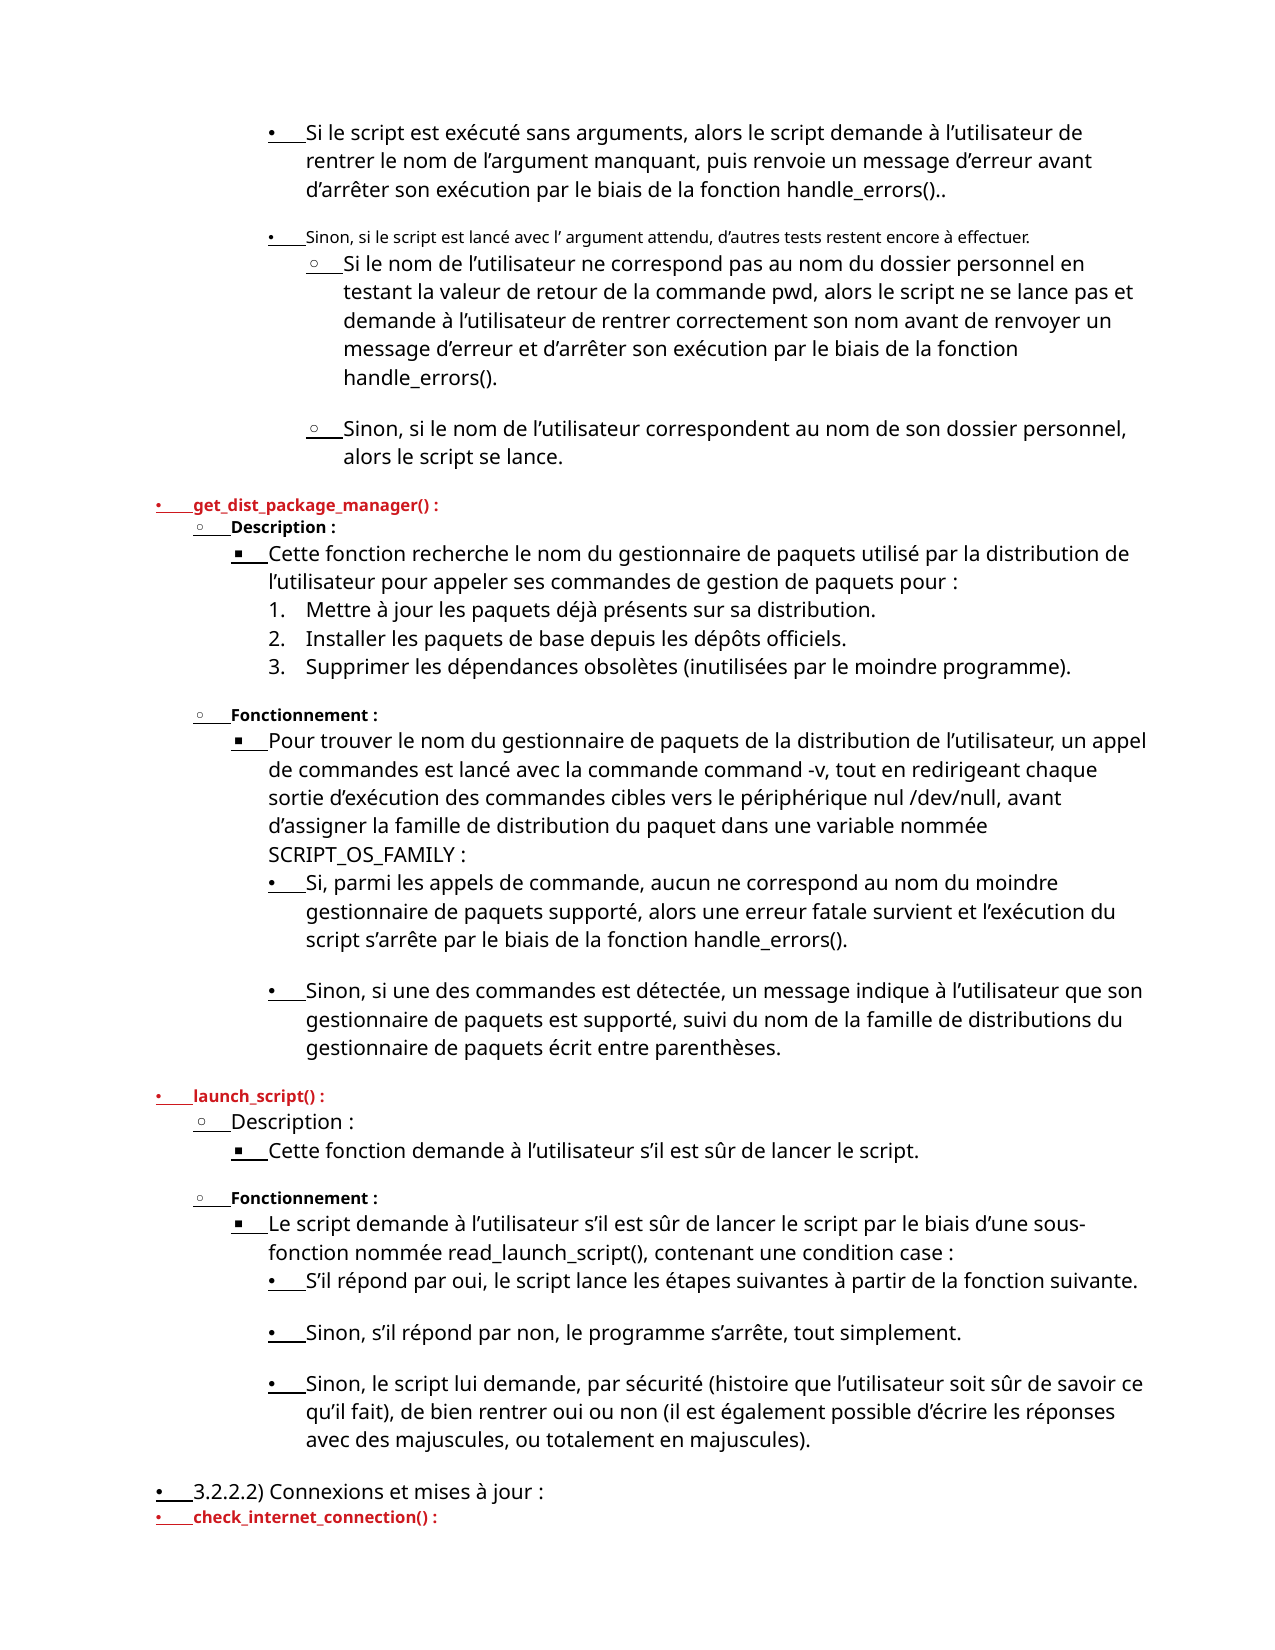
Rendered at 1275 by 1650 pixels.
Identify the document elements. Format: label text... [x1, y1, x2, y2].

list Sinon, le script lui demande, par sécurité (histoire que l’utilisateur soit sûr de savoir ce qu’il fait), de bien rentrer oui ou non (il est également possible d’écrire les réponses avec des majuscules, ou totalement en majuscules). [268, 1369, 1157, 1454]
list Installer les paquets de base depuis les dépôts officiels. [268, 624, 1157, 652]
list Fonctionnement : [193, 1187, 1157, 1209]
list Cette fonction recherche le nom du gestionnaire de paquets utilisé par la distribution de l’utilisateur pour appeler ses commandes de gestion de paquets pour : [231, 539, 1157, 596]
list Description : [193, 516, 1157, 539]
list Sinon, si le nom de l’utilisateur correspondent au nom de son dossier personnel, alors le script se lance. [306, 414, 1157, 471]
list 3.2.2.2) Connexions et mises à jour : [156, 1477, 1157, 1505]
list Sinon, si une des commandes est détectée, un message indique à l’utilisateur que son gestionnaire de paquets est supporté, suivi du nom de la famille de distributions du gestionnaire de paquets écrit entre parenthèses. [268, 977, 1157, 1062]
list Pour trouver le nom du gestionnaire de paquets de la distribution de l’utilisateur, un appel de commandes est lancé avec la commande command -v, tout en redirigeant chaque sortie d’exécution des commandes cibles vers le périphérique nul /dev/null, avant d’assigner la famille de distribution du paquet dans une variable nommée SCRIPT_OS_FAMILY : [231, 726, 1157, 868]
list Si le script est exécuté sans arguments, alors le script demande à l’utilisateur de rentrer le nom de l’argument manquant, puis renvoie un message d’erreur avant d’arrêter son exécution par le biais de la fonction handle_errors().. [268, 118, 1157, 203]
list Cette fonction demande à l’utilisateur s’il est sûr de lancer le script. [231, 1136, 1157, 1164]
list Sinon, s’il répond par non, le programme s’arrête, tout simplement. [268, 1318, 1157, 1346]
list Le script demande à l’utilisateur s’il est sûr de lancer le script par le biais d’une sous-fonction nommée read_launch_script(), contenant une condition case : [231, 1209, 1157, 1266]
list Description : [193, 1107, 1157, 1136]
list get_dist_package_manager() : [156, 493, 1157, 516]
list check_internet_connection() : [156, 1505, 1157, 1528]
list Si le nom de l’utilisateur ne correspond pas au nom du dossier personnel en testant la valeur de retour de la commande pwd, alors le script ne se lance pas et demande à l’utilisateur de rentrer correctement son nom avant de renvoyer un message d’erreur et d’arrêter son exécution par le biais de la fonction handle_errors(). [306, 249, 1157, 391]
list Supprimer les dépendances obsolètes (inutilisées par le moindre programme). [268, 652, 1157, 681]
list launch_script() : [156, 1084, 1157, 1107]
list S’il répond par oui, le script lance les étapes suivantes à partir de la fonction suivante. [268, 1266, 1157, 1295]
list Mettre à jour les paquets déjà présents sur sa distribution. [268, 596, 1157, 624]
list Sinon, si le script est lancé avec l’ argument attendu, d’autres tests restent encore à effectuer. [268, 226, 1157, 249]
list Fonctionnement : [193, 704, 1157, 726]
list Si, parmi les appels de commande, aucun ne correspond au nom du moindre gestionnaire de paquets supporté, alors une erreur fatale survient et l’exécution du script s’arrête par le biais de la fonction handle_errors(). [268, 868, 1157, 954]
